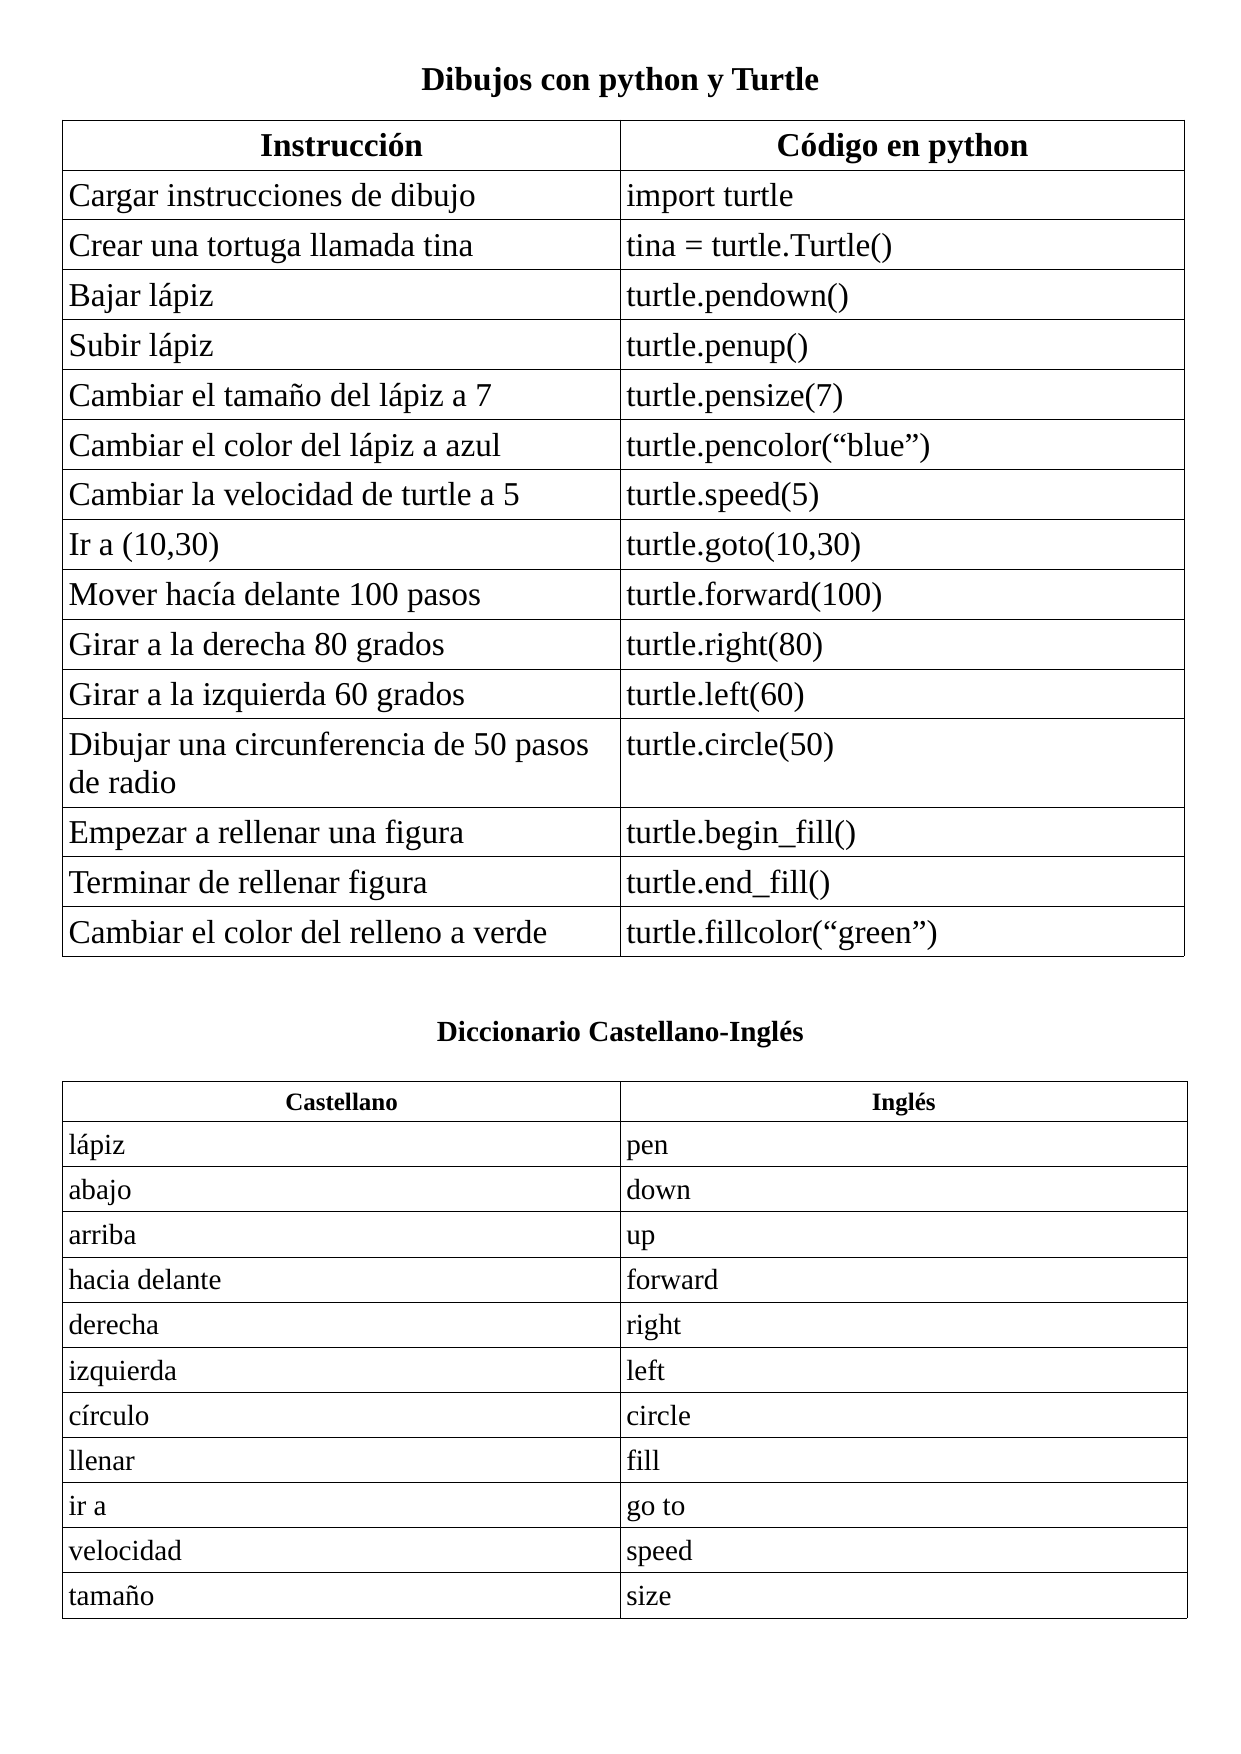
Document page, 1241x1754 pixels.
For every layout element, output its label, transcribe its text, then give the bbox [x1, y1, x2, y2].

table_cell turtle.left(60) [621, 670, 1184, 718]
table_cell turtle.circle(50) [621, 719, 1184, 807]
table_cell Cargar instrucciones de dibujo [63, 171, 620, 219]
table_cell izquierda [63, 1348, 620, 1392]
table_cell Terminar de rellenar figura [63, 857, 620, 906]
table_cell Girar a la izquierda 60 grados [63, 670, 620, 718]
table_cell turtle.pendown() [621, 270, 1184, 319]
table_cell Subir lápiz [63, 320, 620, 369]
table_cell Girar a la derecha 80 grados [63, 620, 620, 668]
table_cell turtle.fillcolor(“green”) [621, 907, 1184, 956]
table_cell lápiz [63, 1122, 620, 1166]
table_cell llenar [63, 1438, 620, 1482]
table_cell derecha [63, 1303, 620, 1347]
table_header Castellano [63, 1082, 620, 1121]
table_cell fill [621, 1438, 1187, 1482]
table_cell arriba [63, 1212, 620, 1257]
table_cell Crear una tortuga llamada tina [63, 220, 620, 269]
table_cell hacia delante [63, 1258, 620, 1302]
text Dibujos con python y Turtle [118, 59, 1122, 97]
table_cell turtle.begin_fill() [621, 808, 1184, 856]
table_cell Mover hacía delante 100 pasos [63, 570, 620, 618]
table_cell turtle.pensize(7) [621, 370, 1184, 419]
table_cell velocidad [63, 1528, 620, 1572]
table_cell right [621, 1303, 1187, 1347]
table_cell Empezar a rellenar una figura [63, 808, 620, 856]
table_cell forward [621, 1258, 1187, 1302]
table_cell pen [621, 1122, 1187, 1166]
table_header Instrucción [63, 121, 620, 169]
table_cell tina = turtle.Turtle() [621, 220, 1184, 269]
table_cell círculo [63, 1393, 620, 1437]
table_cell turtle.pencolor(“blue”) [621, 420, 1184, 469]
table_cell Cambiar el color del relleno a verde [63, 907, 620, 956]
table_cell Cambiar el color del lápiz a azul [63, 420, 620, 469]
table_cell import turtle [621, 171, 1184, 219]
table_cell up [621, 1212, 1187, 1257]
table_cell Ir a (10,30) [63, 520, 620, 569]
table_cell Dibujar una circunferencia de 50 pasos de radio [63, 719, 620, 807]
table_cell turtle.speed(5) [621, 470, 1184, 519]
table_cell turtle.penup() [621, 320, 1184, 369]
table_cell size [621, 1573, 1187, 1617]
text Diccionario Castellano-Inglés [118, 1014, 1122, 1047]
table_cell turtle.goto(10,30) [621, 520, 1184, 569]
table_cell tamaño [63, 1573, 620, 1617]
table_cell down [621, 1167, 1187, 1211]
table_header Código en python [621, 121, 1184, 169]
table_cell circle [621, 1393, 1187, 1437]
table_cell abajo [63, 1167, 620, 1211]
table_cell Bajar lápiz [63, 270, 620, 319]
table_cell Cambiar el tamaño del lápiz a 7 [63, 370, 620, 419]
table_cell turtle.end_fill() [621, 857, 1184, 906]
table_cell ir a [63, 1483, 620, 1527]
table_header Inglés [621, 1082, 1187, 1121]
table_cell left [621, 1348, 1187, 1392]
table_cell turtle.forward(100) [621, 570, 1184, 618]
table_cell Cambiar la velocidad de turtle a 5 [63, 470, 620, 519]
table_cell turtle.right(80) [621, 620, 1184, 668]
table_cell go to [621, 1483, 1187, 1527]
table_cell speed [621, 1528, 1187, 1572]
